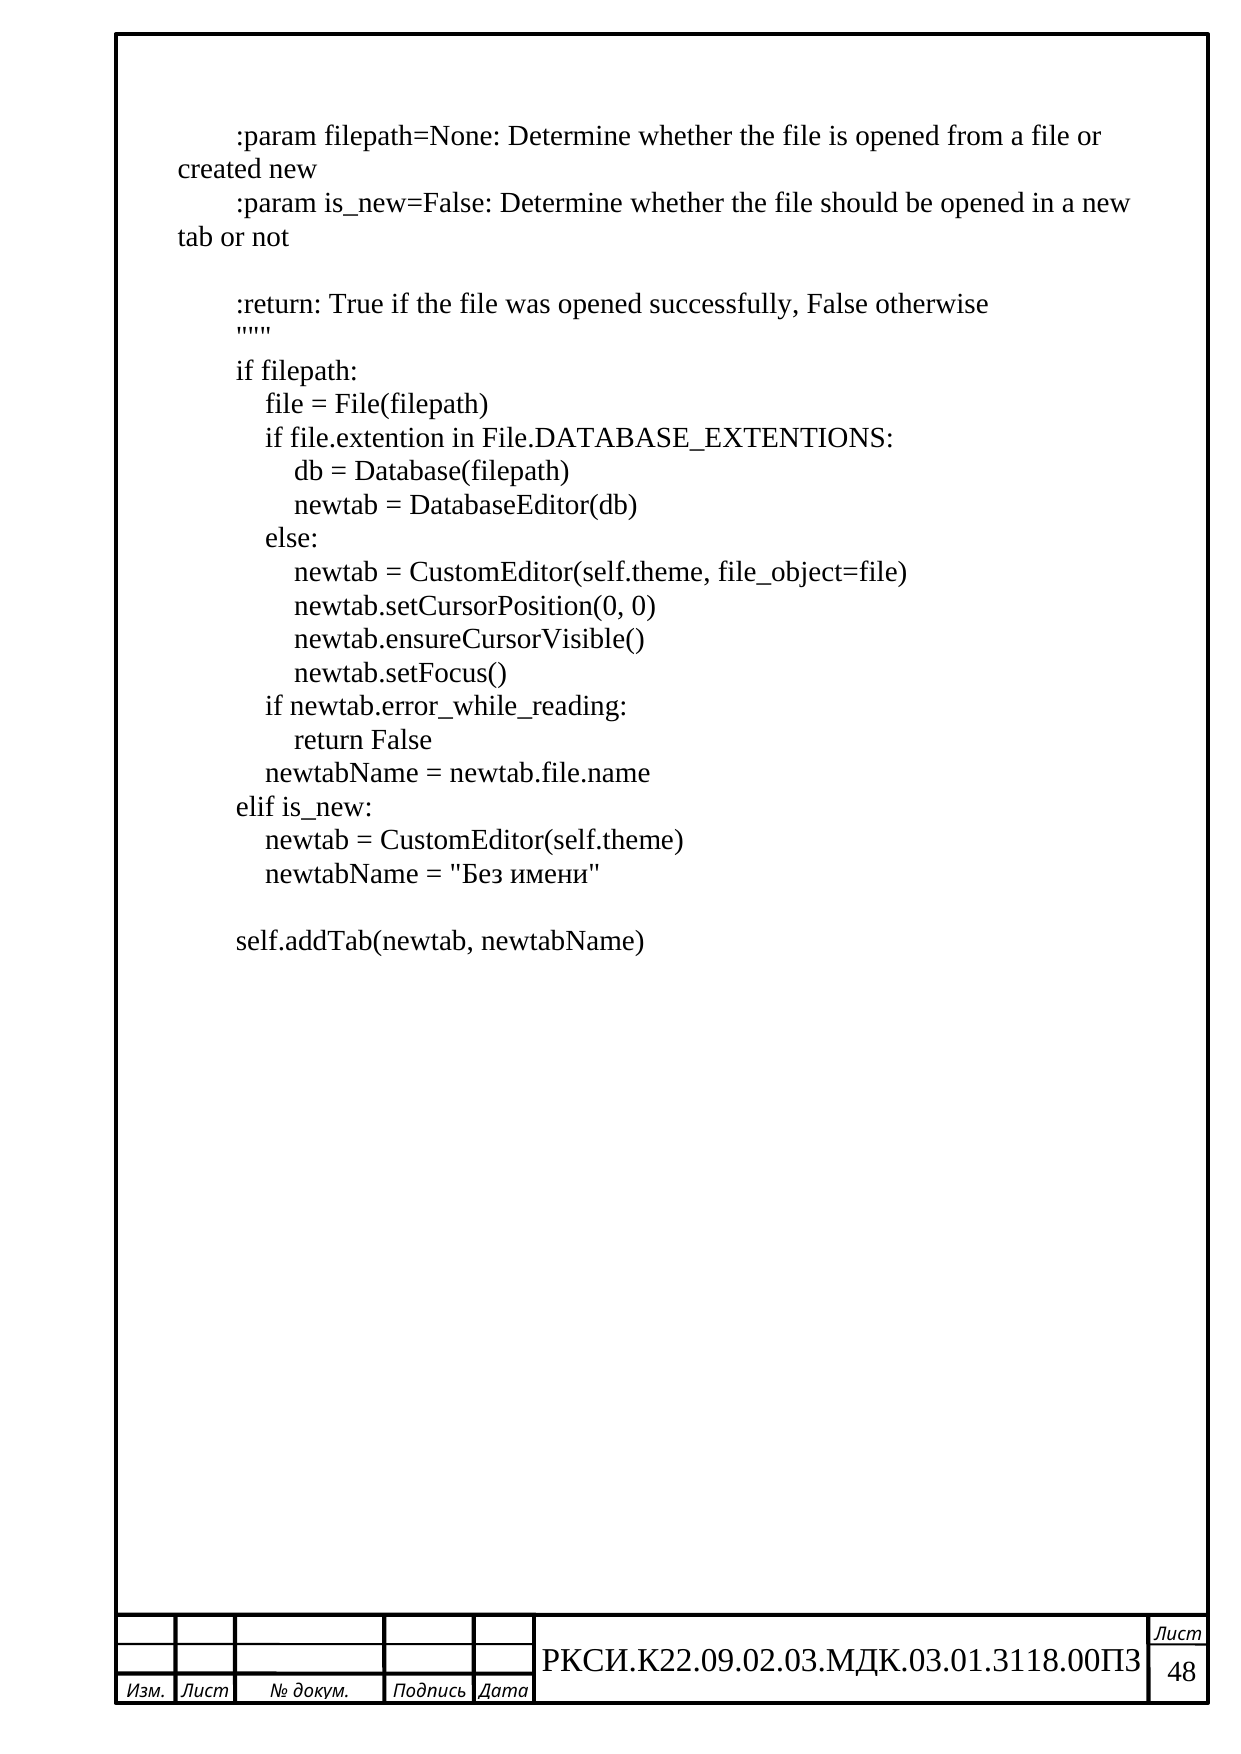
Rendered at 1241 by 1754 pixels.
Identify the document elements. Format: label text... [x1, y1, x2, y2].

subtitle :return: True if the file was opened successfully, False otherwise [177, 286, 1152, 319]
subtitle :param filepath=None: Determine whether the file is opened from a file or created new [177, 118, 1152, 185]
subtitle newtab.setCursorPosition(0, 0) [177, 588, 1152, 621]
subtitle :param is_new=False: Determine whether the file should be opened in a new tab or not [177, 185, 1152, 252]
subtitle newtabName = "Без имени" [177, 856, 1152, 889]
subtitle if filepath: [177, 353, 1152, 386]
subtitle file = File(filepath) [177, 386, 1152, 420]
subtitle return False [177, 722, 1152, 755]
subtitle newtab = DatabaseEditor(db) [177, 487, 1152, 521]
subtitle if newtab.error_while_reading: [177, 688, 1152, 722]
subtitle newtab = CustomEditor(self.theme, file_object=file) [177, 554, 1152, 588]
subtitle """ [177, 319, 1152, 353]
subtitle newtab.setFocus() [177, 655, 1152, 688]
subtitle else: [177, 521, 1152, 554]
subtitle db = Database(filepath) [177, 453, 1152, 487]
subtitle newtab.ensureCursorVisible() [177, 621, 1152, 655]
subtitle if file.extention in File.DATABASE_EXTENTIONS: [177, 420, 1152, 453]
subtitle newtab = CustomEditor(self.theme) [177, 822, 1152, 856]
subtitle self.addTab(newtab, newtabName) [177, 923, 1152, 957]
subtitle elif is_new: [177, 789, 1152, 822]
subtitle newtabName = newtab.file.name [177, 755, 1152, 789]
